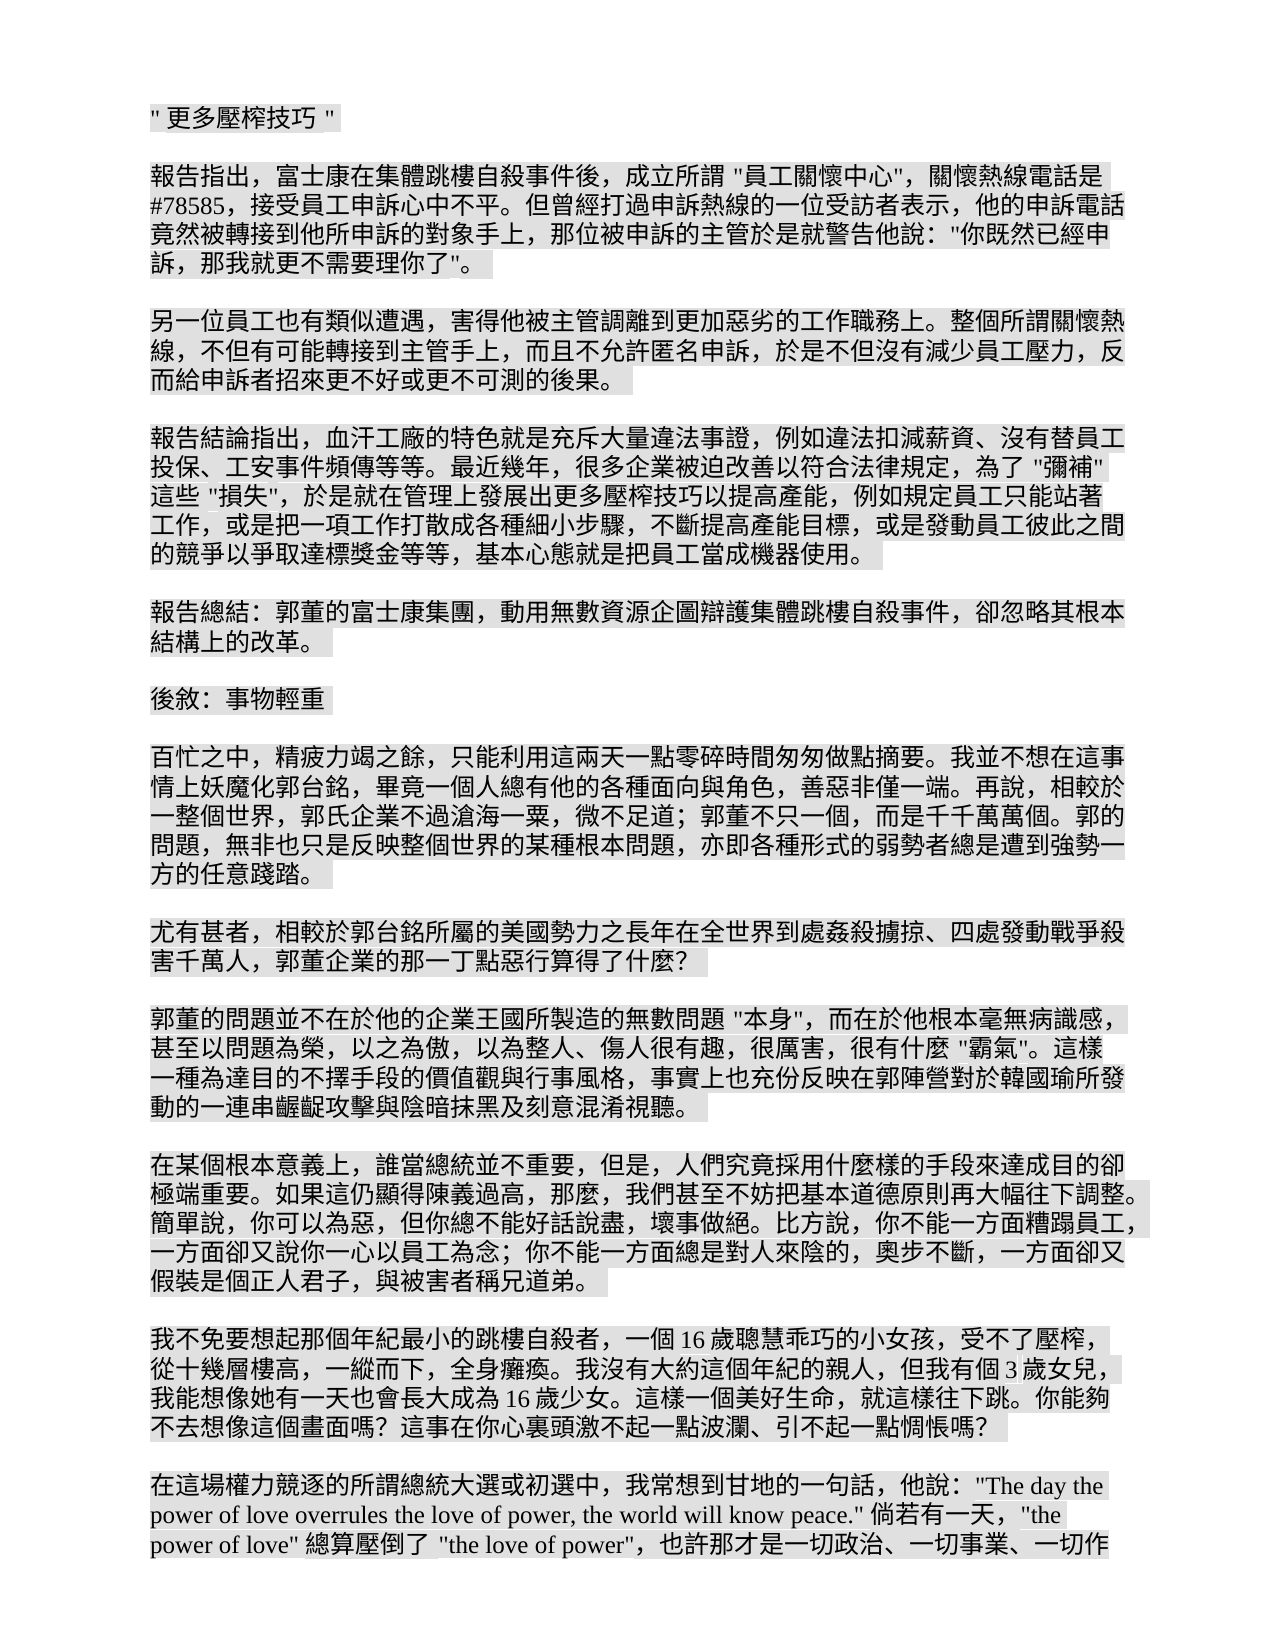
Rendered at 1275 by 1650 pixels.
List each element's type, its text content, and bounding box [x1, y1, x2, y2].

text 卡韓政變 (60)：假如我是郭台銘 陳真 2019. 05. 26. 假如我是郭台銘，做為一個人，出於某種良知，出於某種正直的緣故，我只有兩條路可走：一是跳樓自殺，以表懺悔；一是洗心革面，把自己的公司弄好，切實改進種種黑心行徑，在尊重基本人權與相關法律的前提下，追求合理利潤，而非貪圖最大非法暴利。 香港有個非政府組織叫做 Students and Scholars Against Corporate Misbehaviour (簡稱SACOM)，中文叫做 "大學師生監察無良企業行動"，成立於2005年，是郭台銘口中的垃圾、走狗，曾提名郭董的富士康角逐2011年《Public Eye Award》（世界無良黑心企業獎）。 這獎項是由瑞士非政府組織《The Berne Declaration》及瑞士綠色和平組織所合辦，目的是舉發全世界對於社會文明發展或生態造成嚴重危害的無良黑心企業，公開其敗行劣跡，使其黑心作為獲得世人之監督與制裁。 據其資料顯示：其他入圍者全是響叮噹的跨國企業，包括鼓吹侵略伊拉克戰爭的殼牌石油 (荷蘭皇家殼牌設在美國的跨國石油公司)、英國石油公司（BP，在墨西哥灣造成大量漏油污染）、南非礦業公司 AngloGold Ashanti（在迦納開採金礦造成土地污染）、瑞士電力公司 Axpo（向俄羅斯造成嚴重放射線污染的工廠購買鈾）、芬蘭能源公司Neste Oil（大量採購棕欄油製造生質燃料，加速雨林砍伐）、美國菸草公司Philip Morris（向烏拉圭施壓，要求修改衛生政策以配合菸草業營利需求）等等。套一句台灣人向來喜歡使用的辭彙，這叫做："全世界都在看！" 說起來，郭董也算是一種另類的 "台灣之光"。 其實，想入圍 "世界無良黑心企業獎" 並不容易，至少要符合一項標準就是："對於社會文明發展或生態造成嚴重危害"。對此，SACOM 曾針對富士康發表一篇長達24頁五萬多字的英文調查報告，標題叫做 "Workers as Machines: Military Management in Foxconn" (把工人當成機器使用：論富士康之軍事管理政策)： https://bit.ly/2X78k3p 我沒法逐字翻譯，簡單摘要一些內容如下： "必須比機器還要快" 報告提到，富士康做為蘋果代工廠，儘管相關產業利潤逐年下降，但它之獲利卻依舊蒸蒸日上，根本原因之一就在於它 "持續壓榨勞力以節省成本，維持所謂競爭力"。 2010年一月到八月之間，十八名16歲至25歲富士康年輕員工跳樓自殺，引起世人關注其生產線員工之悲慘處境。報告指出："富士康的公司政策之終極原則就是利益最大化，至於員工的尊嚴及基本福利卻絲毫得不到任何重視"。 報告指出，"富士康並非是唯一應該遭受譴責的企業，但它毫無疑問是一家最為典型的黑心企業，藉著不斷非法壓榨員工來促進生產，把員工當成無生命的機器那樣剝削"。 報告指出：當十八名員工跳樓自殺的悲劇發生後，篤信鬼神的郭台銘的第一個改進措施居然是 "聘請法師來驅魔，驅逐邪靈"。第二個改進措施是：指控死者貪圖撫恤金。第三個措施則是把死因歸咎於死者生前之個人男女情感問題或個人負債。 報告指出：富士康為了規避責任，居然要求員工簽署一份 "不自殺切結書"，保證日後就算自殺，"家屬也不可依法向公司請求撫恤金，並保證不會因此妨礙公司名譽"。 報告指出，富士康始終不願面對造成一連串自殺悲劇事件的真正原因，亦即公司在管理上出了問題：包括違法低薪扣薪，嚴重強迫超時工作及嚴苛軍事管理等等。 儘管富士康管理階層斷然否認血汗工廠的指控 (陳真按：郭董倒是不否認，反而以血汗工廠為傲)，但種種事實顯示：該公司在扣減應有加班費及強迫超時工作等方面持續違法經營。例如2008年，每個月加班時數竟高達120小時。然而，根據中國法律規定，每個月加班上限僅為36小時。在強迫勞動下，很多員工連續工作14天，而且沒有獲得應有的加班費。這些違法現象在富士康極為普遍，有的廠區甚至每個月加班時數高達140小時。 報告指出：儘管員工極度疲憊，卻無法拒絕加班，因為富士康要求員工必須簽署一份 "自願加班切結書"。不但強迫超時工作，而且沒有依法給予應有的津貼或加班費，並想方設法東扣西扣。比方說，假日理應雙倍薪資，但公司並沒有依法給付，特別是生產線員工，遭受非法剝削最為嚴重。 報告指出：為了追求公司利益最大化，富士康員工被當成機器那樣工作，"每天連續工作至少10小時以上，其間沒有一秒鐘的休息"。一位員工表示，事實上他們不是被當成機器，而是被強迫 "必須比機器還要快"。 報告分析指出，追求最大利潤之極其惡劣的工作環境，加上非人性的軍事管理，使得富士康員工的離職率異常地高。比方說深圳廠有42萬員工，但是工作年資超過五年者僅有2萬人，超過一半的員工 (大約22萬人)僅僅工作六個月。公司每年大約會有 35%的員工離職，主要就是因為無法忍受非人的工作環境與低薪問題。 "絕對服從" 是富士康天條 報告中有一章節，標題是 "絕對服從"，裏頭說，郭董有句名言："出了實驗室之外，就沒有高科技可言，唯一原則就是紀律"。換言之，"絕對服從" 就是郭董企業的天條。 報告指出，在 "絕對服從" 的軍事管理下，員工往往遭受惡劣對待。一位員工說，"我們不過就是來找份工作，但是公司卻把我們當成乞丐來討飯吃"。每當詢問富士康員工對於公司有無需要改進之處？大家往往回答說： "希望公司可以文明些"，不要動不動就大吼大罵。 報告指出，為了以最低成本追求最大利潤，富士康不斷逼迫員工提高產能。一旦既定目標達成，馬上就會把目標提昇得更高，以便從員工身上完全壓榨出最大產能；並且會在生產過程中故意製造陷阱，如果員工沒有及時發現，就會受到嚴懲，使得員工工作壓力更大。 報告指出，所有富士康員工都被要求必須全神貫注在工作上，"彼此不准交談，甚至不准笑，不准伸懶腰，不准移動身體，否則就會招來管理者一陣痛罵"。有位決定辭職的受訪女員工表示："在這樣一種冷血的工作環境下，我變得很憂鬱，我完全沒有人可以說話。我想，我要是繼續在富士康工作，應該也會跟著大家去跳樓自殺。" 報告指出，很多員工必須一整天站著工作，而且公司要求他們必須 "維持像軍人一樣的站姿"。即使是那些可以坐著工作的員工，也被要求必須 "坐成一直線"，否則就會動輒挨罵。 富士康表示，每兩小時可休息10分鐘，但許多員工表明這絕非事實，除非當天產能目標已達成。可是，即便可以休息，短短10分鐘，事實上連更換工作服跑去上個廁所的時間也不夠。而且，就連上個廁所都要事先得到部門主管的批准之後才能去。 "效法文革的軍事管理" 報告指出："大部份受訪員工均表明，曾經因為一點點微不足道的小錯誤或是動作太慢而遭到主管咆哮；除了辱罵之外，還包括實質處罰"。比方說，一位年僅25歲的富士康孫姓工程師 (Sun Danyung)，在他從12樓跳樓自殺之前，在網上留言表示他一生從未被人如此羞辱過，並指控富士康主管簡直就像是一群黑幫份子。一連串跳樓自殺事件的第一位自殺者，年僅19歲，叫做Ma Xianqian，自殺前亦曾遭受公司霸凌，被公司強迫打掃廁所及洗地板做為一種羞辱性的處罰。 報告指出，富士康採取一種 "記點制"，員工在工作上稍微犯了點錯，就會被記點，藉以任意扣減獎金。除了羞辱性處罰及咆哮辱罵和扣減獎金之外，還有一種處罰方式就是強迫員工罰寫 "郭語錄" 三百遍。 另外，還會要求員工在所有同事面前被公開羞辱痛罵，並強迫公開認錯，進行自我批判；或是在公告欄上發布，公告周知。報告指出，種種羞辱員工的方式，效法文革作法。 報告並列舉了數條 "郭語錄"，例如： "嚴苛的工作環境就是一種好事。" "研究你的對手。" "饑餓的人，心裡想得特別清楚。" "我的自信來自於我的努力和經驗。" "我的信心絕不動搖，因為我相信我的能力。" 報告指出，在富士康的軍事管理政策下，警衛往往對員工任意動粗，將近三成的人曾有過類似不愉快的羞辱經驗。例如有一名員工不慎踩踏公司草皮，旋即遭到警衛持電擊棒攻擊。有兩名員工，甚至遭到十多名警衛圍毆。第一位跳樓自殺的 Ma Xiangqian 身上發現多處毆傷，家屬要求調查死因真相，另一位自殺者身上亦發現毆打傷痕。 報告指出：更離譜的是，富士康竟然自成一局，獨立成一王國，廠內警衛竟凌駕於公安之上，具有自我管轄之 "特別地位"，可任意執行 "警察" 勤務，而不接受真正警察前來 "干涉內政"。即便你打110報案，電話竟然有可能轉接到廠內警衛處。 報告指出：跳樓自殺者並非每個人都成功死去，其中有一位16歲少女 Tian Yu 卻存活下來，但全身癱瘓。她的父親哭訴，"我女兒之企圖自殺，就是因為無法忍受富士康公司之軍事管理以及機構冷血文化和高壓工作環境"。少女的父親希望，"富士康應改變這樣一種管理方式"。 SACOM 於調查報告中要求富士康應面對現實，改變高壓冷血管理政策，光是透過所謂諮商並無法改變根本問題。 "健康與安全問題充耳不聞 " 報告的另一章節 "健康與安全" 指出，根據中國法律，工作環境須提供員工有效防護設施，以預防職業災害或疾病，並應接受相關職災防護訓練。但是，富士康卻對此一法令充耳不聞。 例如，在武漢廠有三名員工相繼罹患血癌，當事人疑慮可能與工作上接觸苯有關，於是旋即辭職。報告指出，員工雖然配戴口罩，但根據兩岸三地幾所大學的一份聯合研究報告指出，一些員工仍然過度暴露在苯的有害環境中。此外，還有其它各種化學有害物質，但很明顯的是，相關防護訓練卻付之闕如。 尤有甚者，有些時候，連員工之基本防護配備例如護目鏡與手套也不提供，並且沒有相關健康檢查。跳樓自殺死者之一 Ma Xianqian 生前操作鑽孔作業，就是因此而導致雙手及眼角膜受傷，他生前曾表示： "我的工作單位是最艱辛的一個單位，充滿粉塵且十分酷熱，並需要極高精密度的工作技術，但是公司卻沒有提供任何防護配備給我們，就連口罩都得自己去申請才能拿到。這也是為何我們的單位離職率那麼高的原因，遠高於其它單位，公司卻始終不願幫員工進行體檢。" 報告指出，富士康的獎金政策和昇遷，與單位裏頭之健康安全事件有關，因此，單位主管為了個人利益，往往隱瞞事實，明明是職業相關災害或疾病，卻被刻意掩蓋，並要求職災受害者須自行就醫，自行支付醫藥費，以規避應有之責任。 "任意剝削學生" 報告指出，為了節省成本，富士康非法僱用大量實習生。比方說，在廠區附近的一棟七層樓高之旅館，在某個暑假，竟然全部被老師們所租下。這些老師帶領學生前來 "實習"。實習生精確人數不詳，但部份員工透露，總數佔了全體員工三分之一或甚至一半。 報告指出，富士康本身沒法找來為數十萬以上之龐大實習生充當廉價人力，而是透過省級政府協助，由數以百計的學校配合動員，強迫學生勞動。學生們表示，他們不得不服從，倘若不從將會被退學。報告更進一步精確指出各廠區與各單位之廉價實習生佔比，甚至高達一半以上。 報告指出，富士康惡劣之處在於任意剝削學生。依據中國各項法令，實習生必須受到更嚴格的保護與保障，並應以學習和教育為目標，而非充當公司廉價勞力。 中國法律並規定，實習生一天最高工作時數是八小時。但是，在富士康，廉價實習生卻完全就是被當成正式員工來使用，沒有一個學生能免於強迫超時工作與輪值夜班。而且，他們雖然被當成正式員工利用，卻完全沒有正式員工之法定勞動福利與權利保障，也沒有任何社會保險，並缺乏契約保護，只能任人宰割。實習生之工作內容，跟他們所學往往沒有關連，卻以 "實習" 為名，強制派遣，純粹充當廉價人力，任由公司剝削。 "文革作風無處不在" 報告指出，富士康的不人道軍事管理政策不但運用在工作場合，竟也延伸到宿舍。比方說，洗完澡不准在房間內吹乾頭髮，也不准超過晚上十一點半卻還沒返回寢室。一旦違規，就會被要求寫悔過書，並且連同違規者姓名、照片及工作號碼、工作證及悔過書，一併公告，藉以羞辱當事人，文革作風無處不在。 悔過書標準格式如下："我叫什麼名字，我做錯了事，我保證絕不會再在房間內吹頭髮"。 報告指出，"只要是屬於富士康的區域，不管是工作單位、寢室宿舍、餐廳或販賣部等等，一概採取這類羞辱性的高壓軍事管理，使得員工不管是上班或下班都完全處於一種孤立、孤獨狀態，且無一刻喘息空間"。 "所謂工會，專門圖利公司" 報告指出，富士康副總裁曾表示公司普設工會組織。但是事實上，半數以上的受訪者表示根本不知道那是什麼東西，毫無功能，形同虛設。遇有勞資爭議或工作問題，員工也不會向工會求助，因為他們知道工會由公司所掌控，不會替勞工爭取權益。 富士康工會之荒腔走板，到了這樣一種肆無忌憚的程度：工會主席竟然是由專門為富士康擦脂抹粉的公關部主任 (郭台銘的秘書) 所擔任。員工自然也不可能相信這樣一種工會組織會替員工發聲，爭取應有權益。 一位受訪員工指出，"所謂工會，就是專門在替公司謀福利、做形象，比方說向員工募款賑災"。另一名員工則說："工會純粹就是一種裝飾品，有時則是辦些團康活動或婚友配對聯誼。這些活動本身或許有一點舒壓效果，但是我們每天都已精疲力竭，怎麼可能還有體力搞那些活動？" 更何況，被要求參與這些活動時，往往必須抽掉單位上十分之一的人力，但產能目標依舊不變，使得員工壓力更大，且無任何超時津貼。 在龍華廠區，有位受訪者表示： "曾經路過工會辦公室，發現裏面好多年輕貌美的女孩，混在一群資深主管當中嘻嘻哈哈，顯然那只是他們和年輕漂亮妹妹打情罵俏的地方，跟我們一般員工扯不上任何關係。工會有所謂緊急熱線，我曾打過一次電話，沒有人接聽。工會這些人基本上就是無事可幹。工會理當是公司與員工之間的溝通橋樑，但實際上卻只圖利公司，討好上司，以謀求個人昇遷"。 " 更多壓榨技巧 " 報告指出，富士康在集體跳樓自殺事件後，成立所謂 "員工關懷中心"，關懷熱線電話是 #78585，接受員工申訴心中不平。但曾經打過申訴熱線的一位受訪者表示，他的申訴電話竟然被轉接到他所申訴的對象手上，那位被申訴的主管於是就警告他說："你既然已經申訴，那我就更不需要理你了"。 另一位員工也有類似遭遇，害得他被主管調離到更加惡劣的工作職務上。整個所謂關懷熱線，不但有可能轉接到主管手上，而且不允許匿名申訴，於是不但沒有減少員工壓力，反而給申訴者招來更不好或更不可測的後果。 報告結論指出，血汗工廠的特色就是充斥大量違法事證，例如違法扣減薪資、沒有替員工投保、工安事件頻傳等等。最近幾年，很多企業被迫改善以符合法律規定，為了 "彌補" 這些 "損失"，於是就在管理上發展出更多壓榨技巧以提高產能，例如規定員工只能站著工作，或是把一項工作打散成各種細小步驟，不斷提高產能目標，或是發動員工彼此之間的競爭以爭取達標獎金等等，基本心態就是把員工當成機器使用。 報告總結：郭董的富士康集團，動用無數資源企圖辯護集體跳樓自殺事件，卻忽略其根本結構上的改革。 後敘：事物輕重 百忙之中，精疲力竭之餘，只能利用這兩天一點零碎時間匆匆做點摘要。我並不想在這事情上妖魔化郭台銘，畢竟一個人總有他的各種面向與角色，善惡非僅一端。再說，相較於一整個世界，郭氏企業不過滄海一粟，微不足道；郭董不只一個，而是千千萬萬個。郭的問題，無非也只是反映整個世界的某種根本問題，亦即各種形式的弱勢者總是遭到強勢一方的任意踐踏。 尤有甚者，相較於郭台銘所屬的美國勢力之長年在全世界到處姦殺擄掠、四處發動戰爭殺害千萬人，郭董企業的那一丁點惡行算得了什麼？ 郭董的問題並不在於他的企業王國所製造的無數問題 "本身"，而在於他根本毫無病識感，甚至以問題為榮，以之為傲，以為整人、傷人很有趣，很厲害，很有什麼 "霸氣"。這樣一種為達目的不擇手段的價值觀與行事風格，事實上也充份反映在郭陣營對於韓國瑜所發動的一連串齷齪攻擊與陰暗抹黑及刻意混淆視聽。 在某個根本意義上，誰當總統並不重要，但是，人們究竟採用什麼樣的手段來達成目的卻極端重要。如果這仍顯得陳義過高，那麼，我們甚至不妨把基本道德原則再大幅往下調整。簡單說，你可以為惡，但你總不能好話說盡，壞事做絕。比方說，你不能一方面糟蹋員工，一方面卻又說你一心以員工為念；你不能一方面總是對人來陰的，奧步不斷，一方面卻又假裝是個正人君子，與被害者稱兄道弟。 我不免要想起那個年紀最小的跳樓自殺者，一個16歲聰慧乖巧的小女孩，受不了壓榨，從十幾層樓高，一縱而下，全身癱瘓。我沒有大約這個年紀的親人，但我有個3歲女兒，我能想像她有一天也會長大成為16歲少女。這樣一個美好生命，就這樣往下跳。你能夠不去想像這個畫面嗎？這事在你心裏頭激不起一點波瀾、引不起一點惆悵嗎？ 在這場權力競逐的所謂總統大選或初選中，我常想到甘地的一句話，他說："The day the power of love overrules the love of power, the world will know peace." 倘若有一天，"the power of love" 總算壓倒了 "the love of power"，也許那才是一切政治、一切事業、一切作為的根本意義所在。 我想把甘地這句話送給韓國瑜，做為我對他的一種期待。但我知道我若這麼做，人們會以為我之批評郭台銘僅僅只是為了一場其實在某個重要意義上根本微不足道的所謂總統大選。 人的一生不過數十寒暑，但人之所見卻能千秋萬載，看見遙遠的將來；我們不可能僅僅只是看重一場選舉，就猶如我們不會看重江河九曲飛奔入海裏頭的一片落葉。落葉本身倘若擁有意義，那是因為它屬於一片海。這海理應是人性之善的永恆歸宿，而非權力文明的競逐總結。 [150, 75, 1125, 1559]
